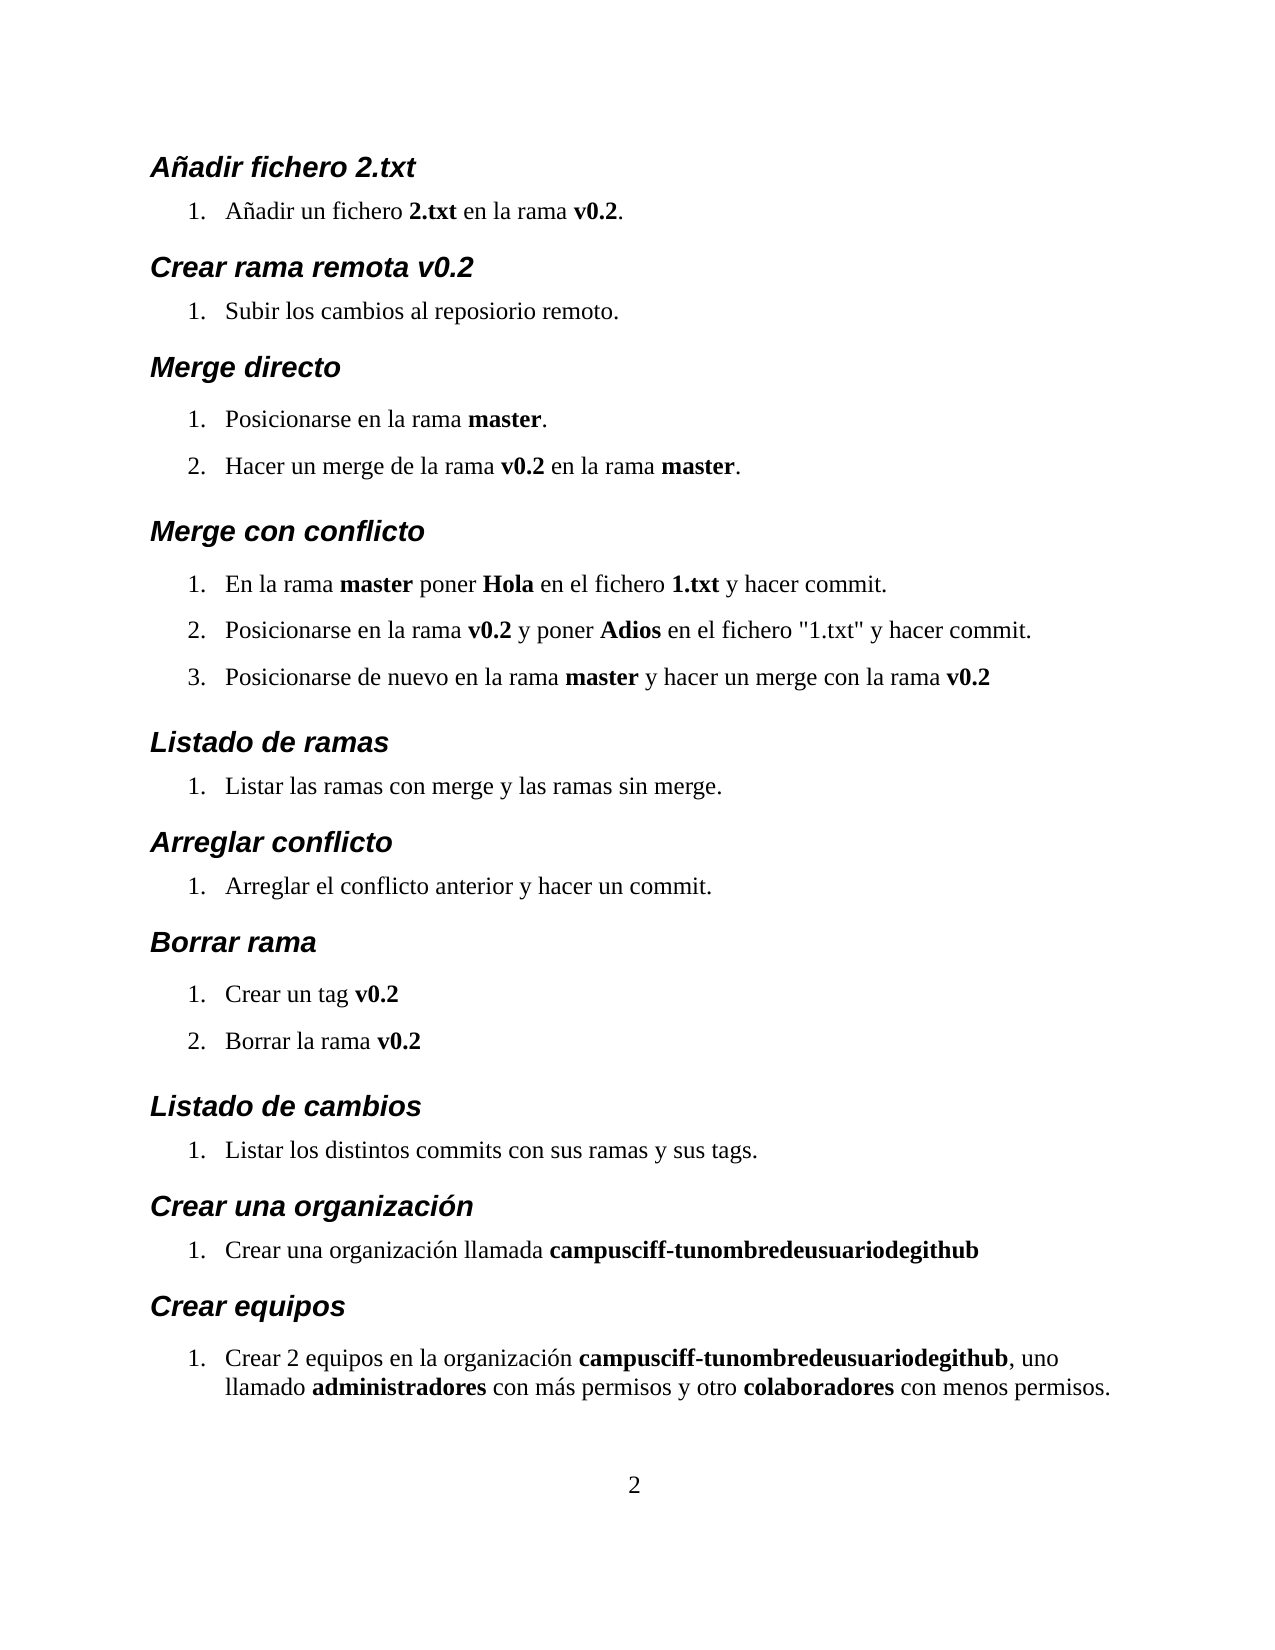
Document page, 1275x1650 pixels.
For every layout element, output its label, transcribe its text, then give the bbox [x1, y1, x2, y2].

list Listar las ramas con merge y las ramas sin merge. [187, 771, 1125, 800]
list Crear una organización llamada campusciff-tunombredeusuariodegithub [187, 1235, 1125, 1263]
list Arreglar el conflicto anterior y hacer un commit. [187, 871, 1125, 899]
subtitle Borrar rama [150, 924, 1125, 958]
list Posicionarse en la rama v0.2 y poner Adios en el fichero "1.txt" y hacer commit. [187, 616, 1125, 644]
list Hacer un merge de la rama v0.2 en la rama master. [187, 451, 1125, 480]
subtitle Arreglar conflicto [150, 825, 1125, 858]
list Posicionarse en la rama master. [187, 404, 1125, 433]
subtitle Crear una organización [150, 1189, 1125, 1222]
subtitle Crear equipos [150, 1288, 1125, 1322]
list Posicionarse de nuevo en la rama master y hacer un merge con la rama v0.2 [187, 662, 1125, 691]
subtitle Listado de ramas [150, 725, 1125, 758]
subtitle Añadir fichero 2.txt [150, 150, 1125, 183]
list En la rama master poner Hola en el fichero 1.txt y hacer commit. [187, 569, 1125, 598]
subtitle Merge con conflicto [150, 514, 1125, 547]
list Subir los cambios al reposiorio remoto. [187, 296, 1125, 324]
subtitle Merge directo [150, 349, 1125, 383]
subtitle Listado de cambios [150, 1089, 1125, 1122]
subtitle Crear rama remota v0.2 [150, 250, 1125, 283]
list Listar los distintos commits con sus ramas y sus tags. [187, 1135, 1125, 1164]
list Crear un tag v0.2 [187, 979, 1125, 1008]
list Crear 2 equipos en la organización campusciff-tunombredeusuariodegithub, uno llamado administradores con más permisos y otro colaboradores con menos permisos. [187, 1343, 1125, 1401]
list Borrar la rama v0.2 [187, 1026, 1125, 1055]
list Añadir un fichero 2.txt en la rama v0.2. [187, 196, 1125, 225]
